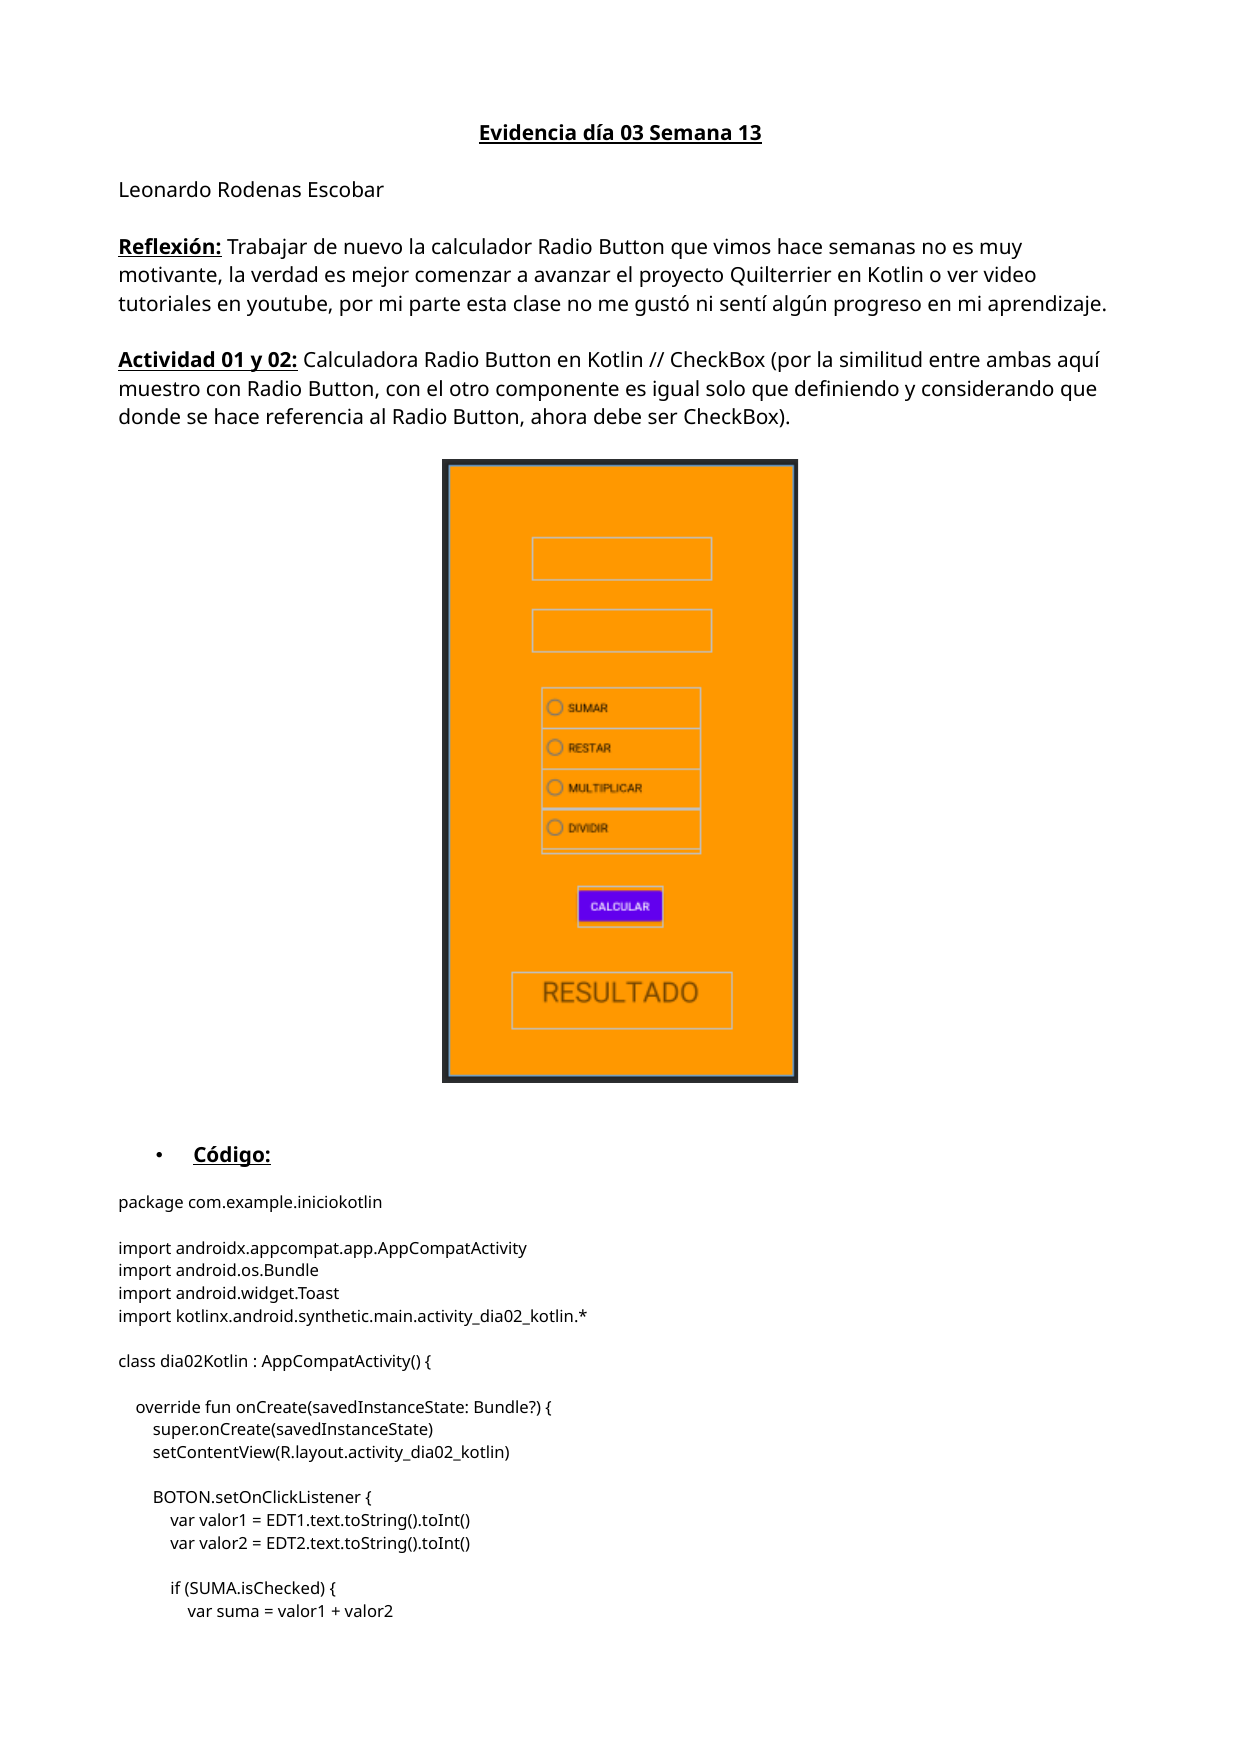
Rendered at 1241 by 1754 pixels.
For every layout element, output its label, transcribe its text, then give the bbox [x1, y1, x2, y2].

text var valor2 = EDT2.text.toString().toInt() [118, 1532, 1122, 1554]
text BOTON.setOnClickListener { [118, 1486, 1122, 1509]
text package com.example.iniciokotlin [118, 1191, 1122, 1214]
text var valor1 = EDT1.text.toString().toInt() [118, 1509, 1122, 1532]
text if (SUMA.isChecked) { [118, 1577, 1122, 1600]
text setContentView(R.layout.activity_dia02_kotlin) [118, 1441, 1122, 1463]
text Evidencia día 03 Semana 13 [118, 118, 1122, 147]
text Actividad 01 y 02: Calculadora Radio Button en Kotlin // CheckBox (por la similitud entre ambas aquí muestro con Radio Button, con el otro componente es igual solo que definiendo y considerando que donde se hace referencia al Radio Button, ahora debe ser CheckBox). [118, 346, 1122, 431]
text import androidx.appcompat.app.AppCompatActivity [118, 1236, 1122, 1259]
text var suma = valor1 + valor2 [118, 1600, 1122, 1622]
list Código: [156, 1140, 1122, 1168]
text super.onCreate(savedInstanceState) [118, 1418, 1122, 1441]
text override fun onCreate(savedInstanceState: Bundle?) { [118, 1395, 1122, 1418]
text import android.os.Bundle [118, 1259, 1122, 1282]
text import android.widget.Toast [118, 1282, 1122, 1304]
text Reflexión: Trabajar de nuevo la calculador Radio Button que vimos hace semanas no es muy motivante, la verdad es mejor comenzar a avanzar el proyecto Quilterrier en Kotlin o ver video tutoriales en youtube, por mi parte esta clase no me gustó ni sentí algún progreso en mi aprendizaje. [118, 232, 1122, 317]
text import kotlinx.android.synthetic.main.activity_dia02_kotlin.* [118, 1304, 1122, 1327]
text class dia02Kotlin : AppCompatActivity() { [118, 1350, 1122, 1373]
picture [442, 459, 799, 1083]
text Leonardo Rodenas Escobar [118, 175, 1122, 203]
